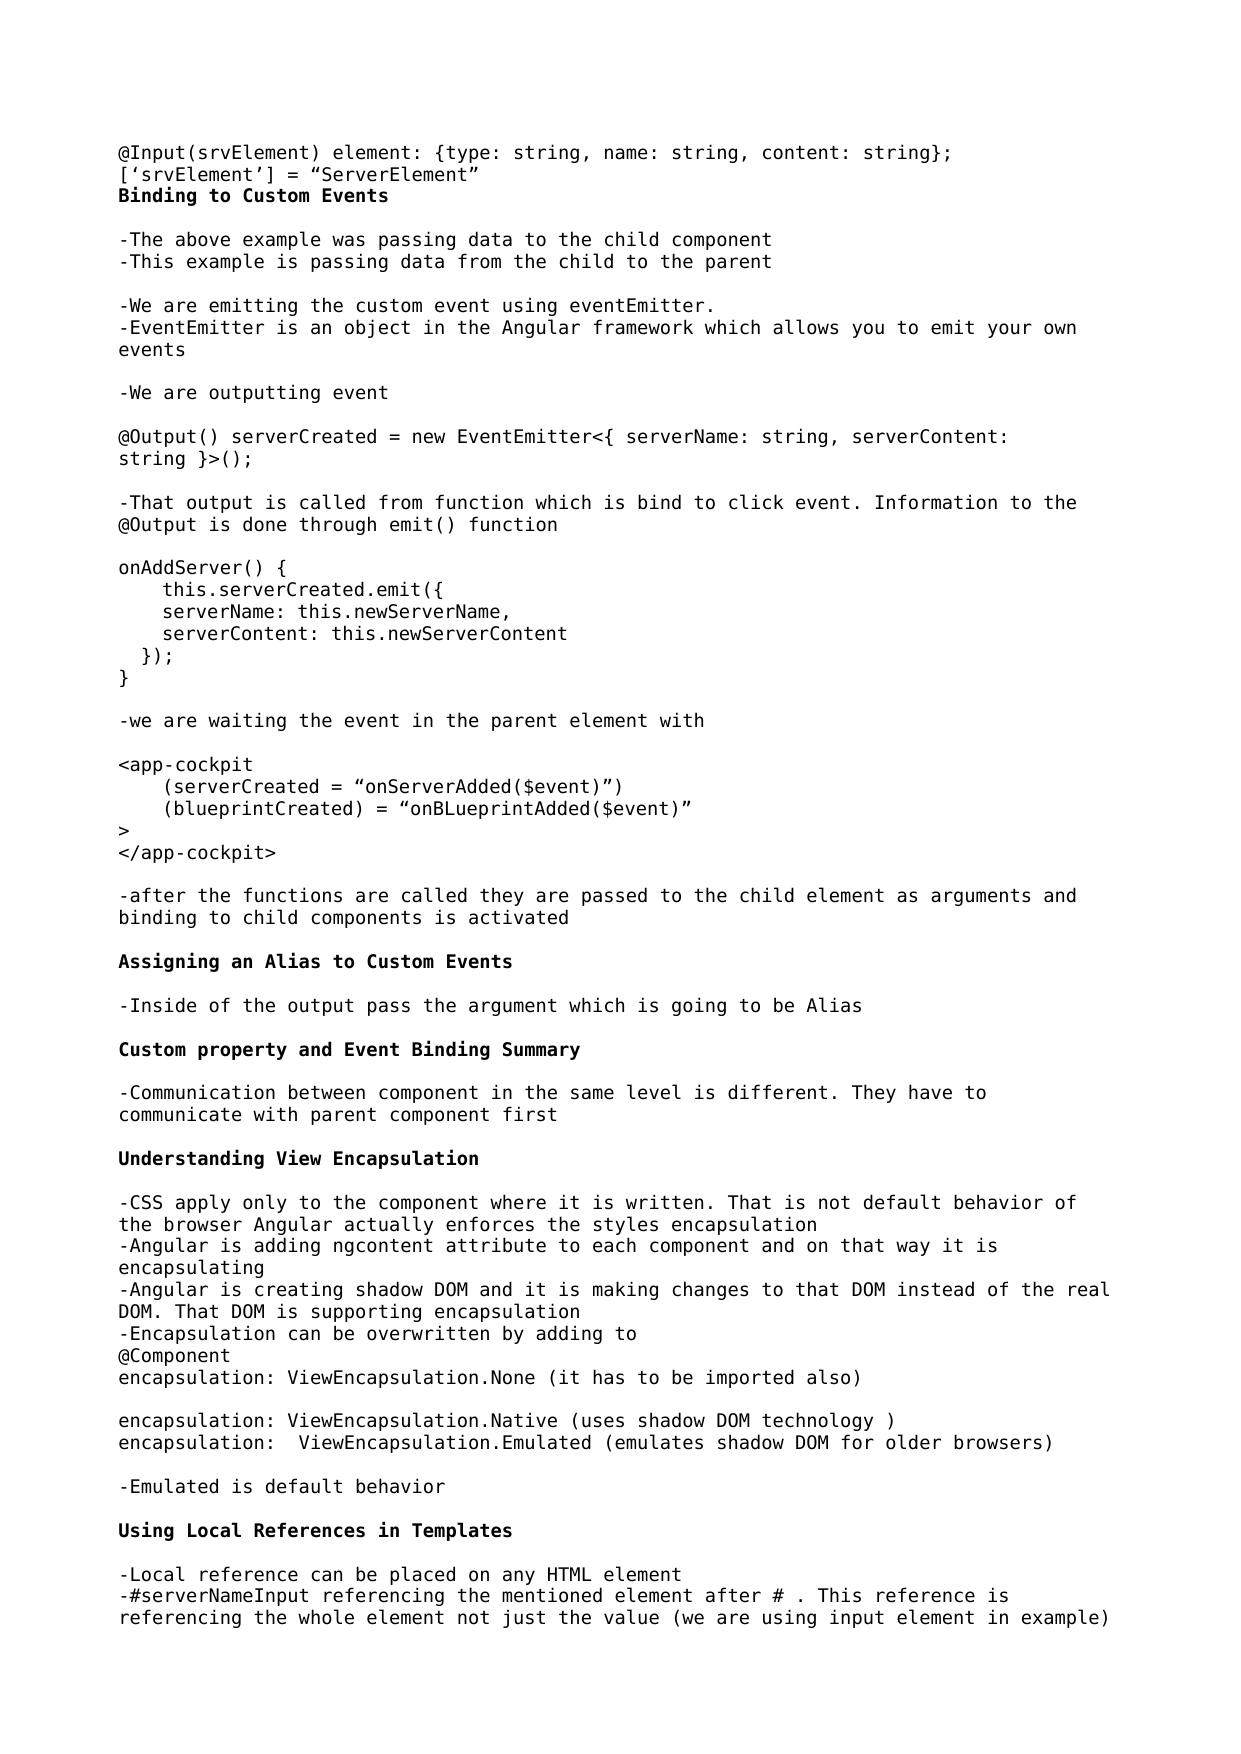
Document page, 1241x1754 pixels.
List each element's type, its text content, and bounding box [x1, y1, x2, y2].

text serverName: this.newServerName, [118, 601, 1122, 623]
text (serverCreated = “onServerAdded($event)”) [118, 776, 1122, 798]
text -we are waiting the event in the parent element with [118, 711, 1122, 732]
text Using Local References in Templates [118, 1520, 1122, 1542]
text -Angular is creating shadow DOM and it is making changes to that DOM instead of the real DOM. That DOM is supporting encapsulation [118, 1279, 1122, 1323]
text Binding to Custom Events [118, 186, 1122, 207]
text Understanding View Encapsulation [118, 1148, 1122, 1170]
text serverContent: this.newServerContent [118, 623, 1122, 645]
text @Output() serverCreated = new EventEmitter<{ serverName: string, serverContent: string }>(); [118, 426, 1122, 470]
text encapsulation: ViewEncapsulation.Native (uses shadow DOM technology ) [118, 1411, 1122, 1432]
text encapsulation: ViewEncapsulation.Emulated (emulates shadow DOM for older browsers) [118, 1432, 1122, 1454]
text -CSS apply only to the component where it is written. That is not default behavior of the browser Angular actually enforces the styles encapsulation [118, 1192, 1122, 1236]
text > [118, 820, 1122, 842]
text -#serverNameInput referencing the mentioned element after # . This reference is referencing the whole element not just the value (we are using input element in example) [118, 1586, 1122, 1629]
text -Angular is adding ngcontent attribute to each component and on that way it is encapsulating [118, 1236, 1122, 1279]
text encapsulation: ViewEncapsulation.None (it has to be imported also) [118, 1367, 1122, 1389]
text </app-cockpit> [118, 842, 1122, 864]
text -We are outputting event [118, 382, 1122, 404]
text Assigning an Alias to Custom Events [118, 951, 1122, 973]
text onAddServer() { [118, 557, 1122, 579]
text Custom property and Event Binding Summary [118, 1039, 1122, 1061]
text -EventEmitter is an object in the Angular framework which allows you to emit your own events [118, 317, 1122, 361]
text -Inside of the output pass the argument which is going to be Alias [118, 995, 1122, 1017]
text }); [118, 645, 1122, 667]
text <app-cockpit [118, 754, 1122, 776]
text } [118, 667, 1122, 689]
text -That output is called from function which is bind to click event. Information to the @Output is done through emit() function [118, 492, 1122, 536]
text [‘srvElement’] = “ServerElement” [118, 164, 1122, 186]
text -Emulated is default behavior [118, 1476, 1122, 1498]
text -after the functions are called they are passed to the child element as arguments and binding to child components is activated [118, 886, 1122, 929]
text -Communication between component in the same level is different. They have to communicate with parent component first [118, 1082, 1122, 1126]
text this.serverCreated.emit({ [118, 579, 1122, 601]
text -The above example was passing data to the child component [118, 229, 1122, 251]
text -Local reference can be placed on any HTML element [118, 1564, 1122, 1586]
text @Input(srvElement) element: {type: string, name: string, content: string}; [118, 142, 1122, 164]
text -This example is passing data from the child to the parent [118, 251, 1122, 273]
text -We are emitting the custom event using eventEmitter. [118, 295, 1122, 317]
text (blueprintCreated) = “onBLueprintAdded($event)” [118, 798, 1122, 820]
text @Component [118, 1345, 1122, 1367]
text -Encapsulation can be overwritten by adding to [118, 1323, 1122, 1345]
